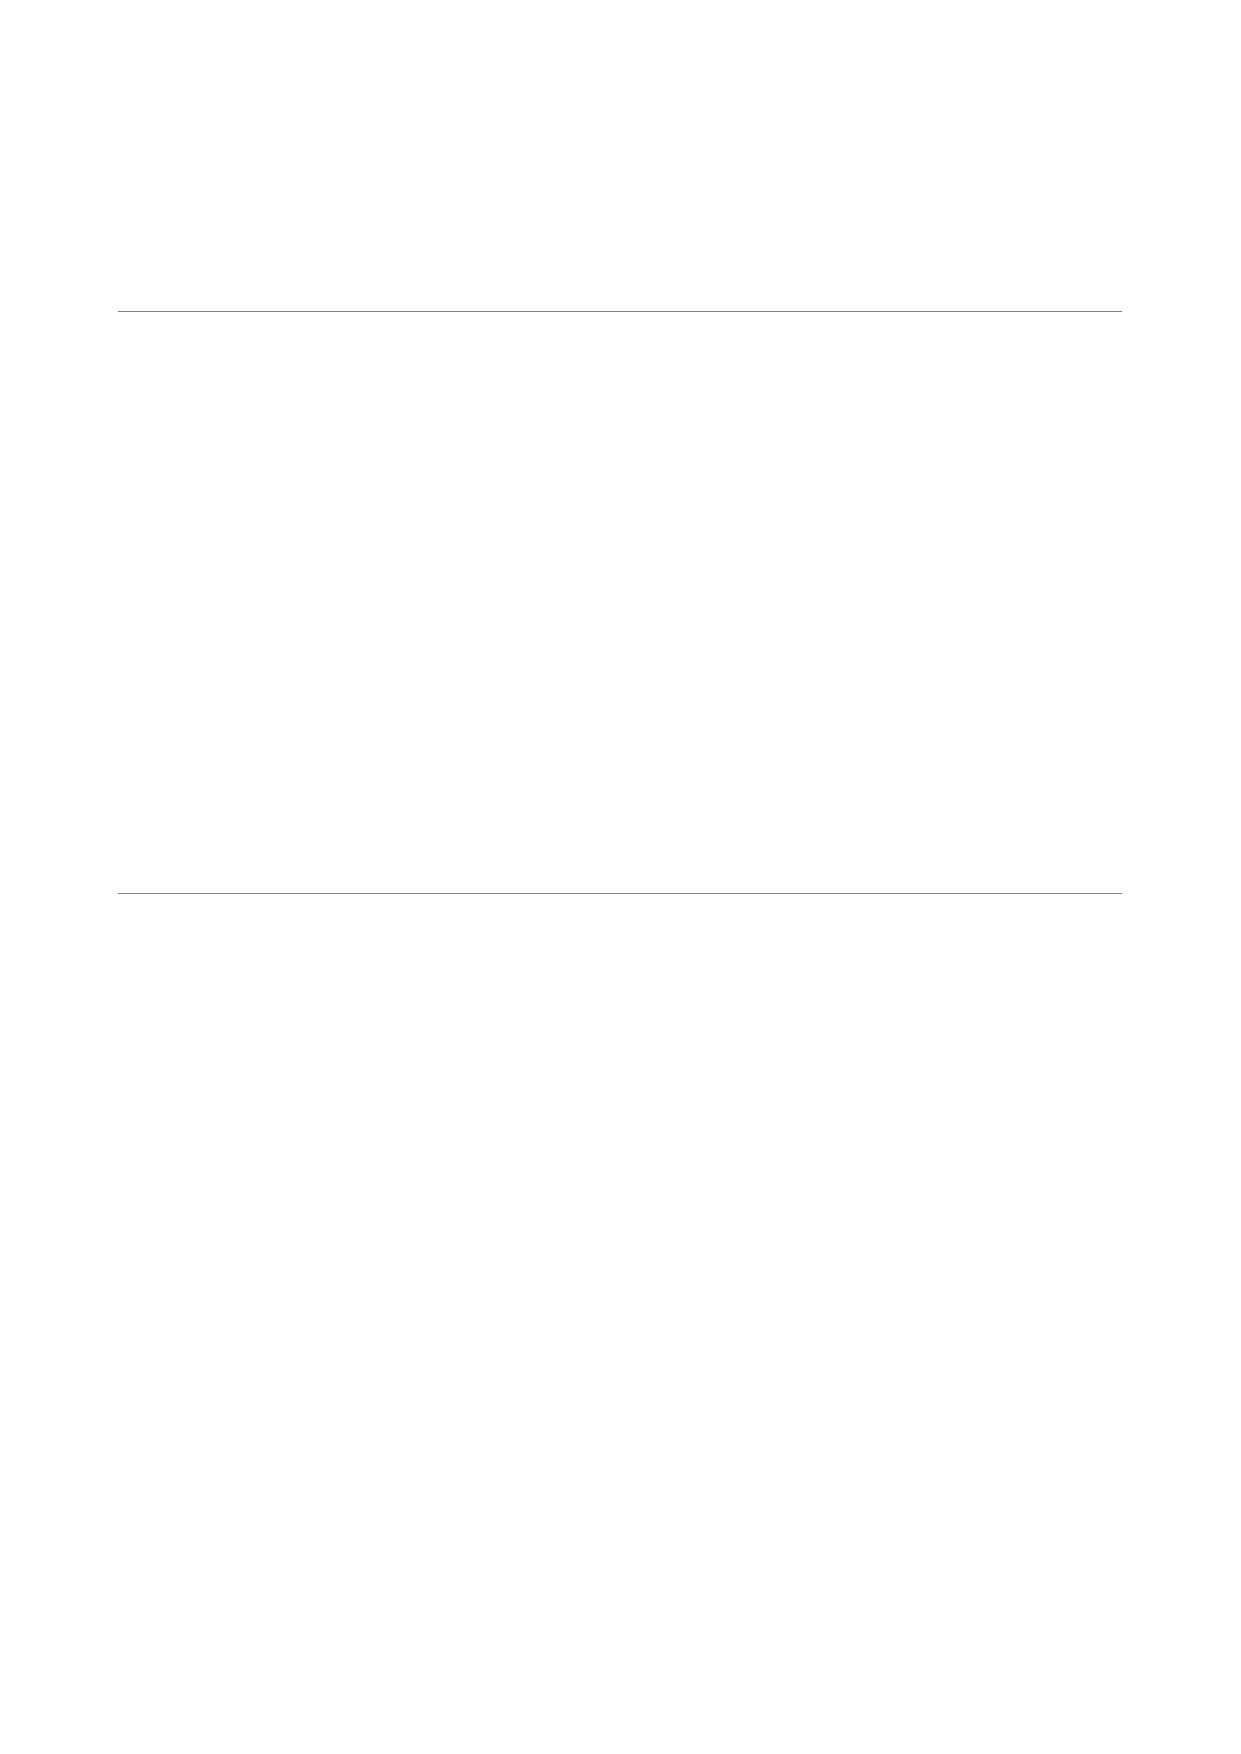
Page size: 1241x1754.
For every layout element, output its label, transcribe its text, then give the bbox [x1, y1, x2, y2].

text const a2 = new Admin('Oleg') [118, 1441, 1122, 1464]
text class Admin extends User { [118, 1252, 1122, 1275]
subtitle ✅ Через constructor [118, 1061, 1122, 1097]
text // { name: 'Oleg', lastName: 'Aboba' } [118, 1583, 1122, 1606]
text constructor(name, lastName = 'Aboba') { [118, 1275, 1122, 1299]
text class User { [118, 417, 1122, 441]
list lastName всегда будет 'Aboba' [162, 781, 1122, 811]
text } [118, 1346, 1122, 1370]
text this.name = name [118, 1157, 1122, 1181]
list name всегда будет 'Anonym' [162, 731, 1122, 761]
text constructor(name = 'Anonym') { [118, 1133, 1122, 1157]
text } [118, 559, 1122, 583]
text const u1 = new Admin() [118, 606, 1122, 630]
text console.log(u1) [118, 630, 1122, 653]
subtitle Зачем тогда это нужно на практике [118, 943, 1122, 986]
text super(name) // передаём name в User [118, 1299, 1122, 1322]
text this.lastName = lastName [118, 1322, 1122, 1346]
text 👉 Да, в этом виде: [118, 683, 1122, 712]
text console.log(a2) [118, 1559, 1122, 1583]
text ➡️ ты ОБЯЗАН вызвать super(), иначе будет ошибка. [118, 118, 1122, 149]
subtitle Что происходит СЕЙЧАС в твоём коде [118, 361, 1122, 404]
text const a1 = new Admin('Ivan', 'Petrov') [118, 1417, 1122, 1441]
text class Admin extends User { [118, 512, 1122, 535]
text // { name: 'Ivan', lastName: 'Petrov' } [118, 1512, 1122, 1535]
text Нет, смысл не в том, чтобы всегда создавать только с дефолтными именами. Дефолтные значения — это просто значения по умолчанию, если ты ничего не передал. [118, 168, 1122, 230]
text name = 'Anonym' [118, 441, 1122, 464]
text Разберём наглядно. [118, 249, 1122, 277]
text Потому что ты ничего не передаёшь при создании объекта. [118, 831, 1122, 859]
text } [118, 1181, 1122, 1204]
text Обычно делают так: [118, 999, 1122, 1028]
text console.log(a1) [118, 1488, 1122, 1512]
text } [118, 1204, 1122, 1228]
text } [118, 1370, 1122, 1393]
text class User { [118, 1110, 1122, 1133]
text } [118, 464, 1122, 488]
text lastName = 'Aboba' [118, 535, 1122, 559]
